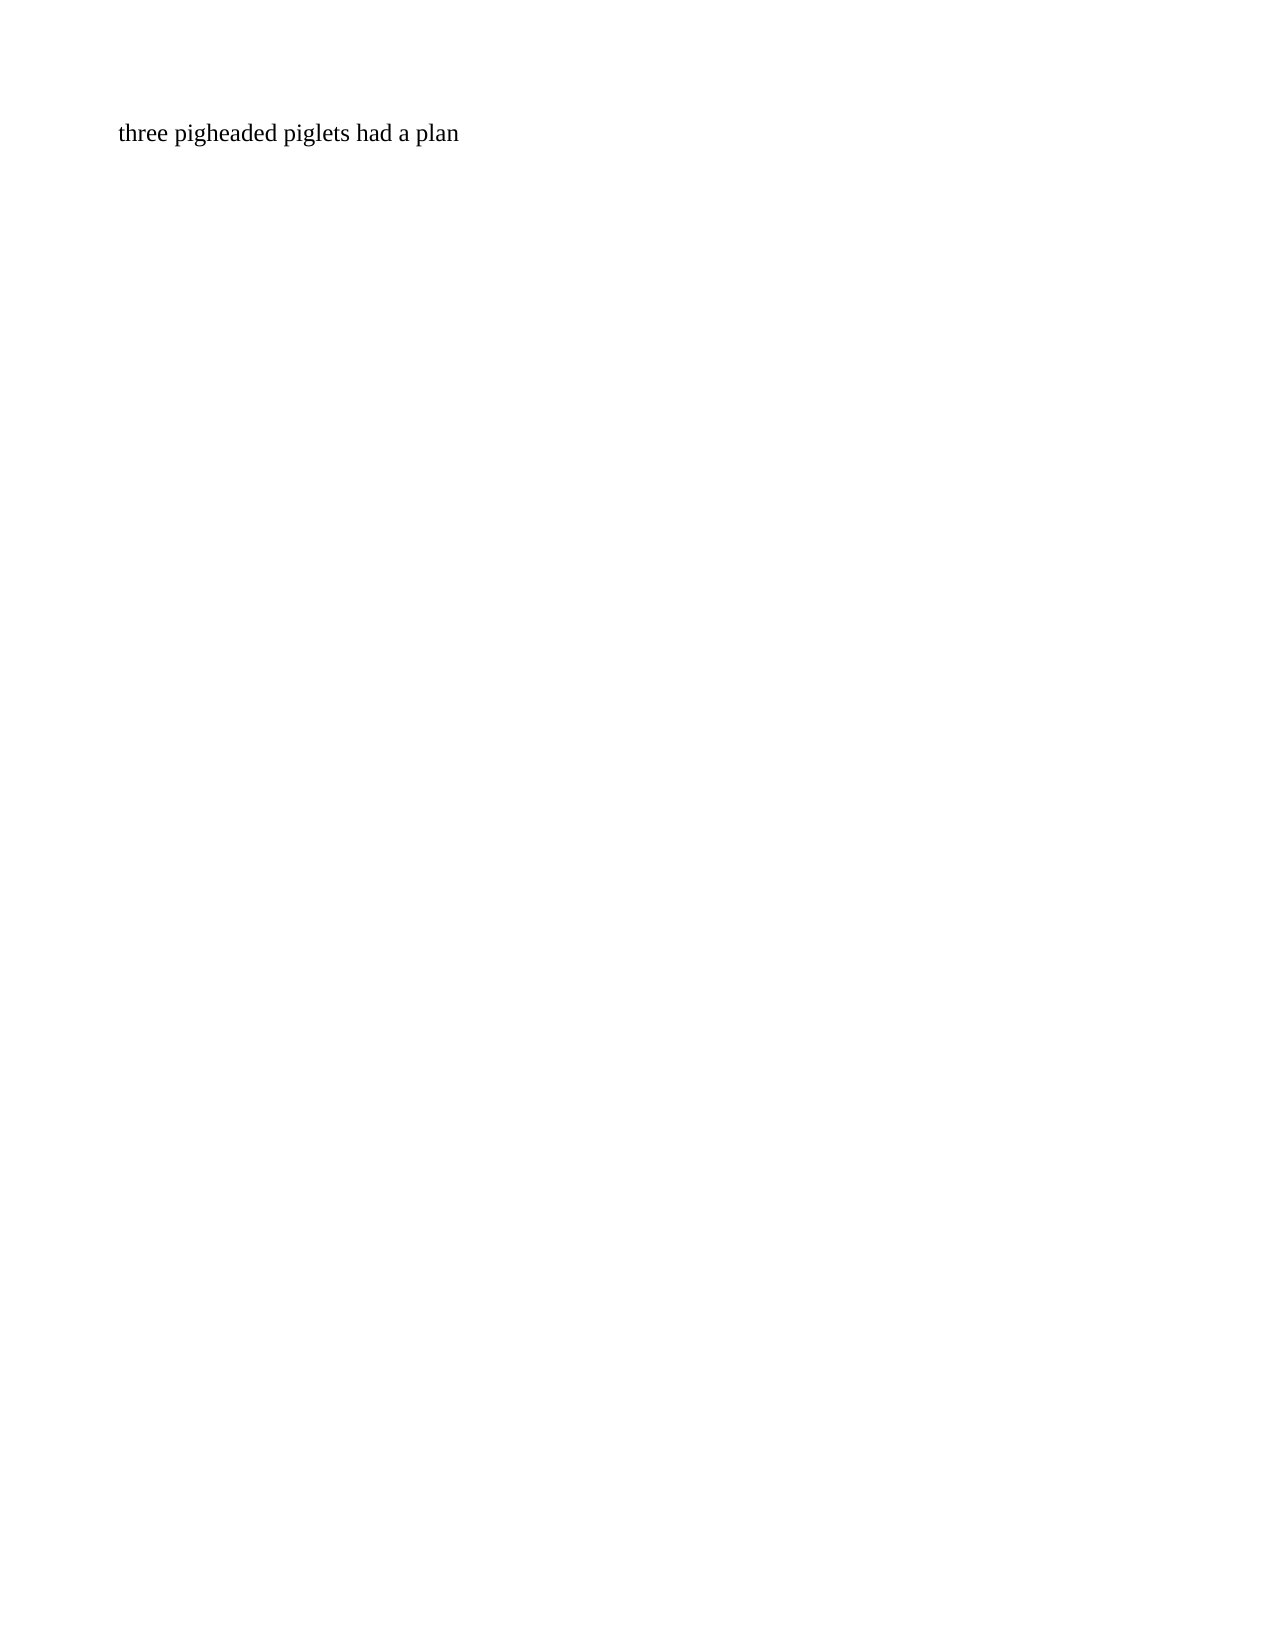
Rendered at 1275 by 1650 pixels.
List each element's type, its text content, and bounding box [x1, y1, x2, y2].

text three pigheaded piglets had a plan [118, 118, 1157, 147]
